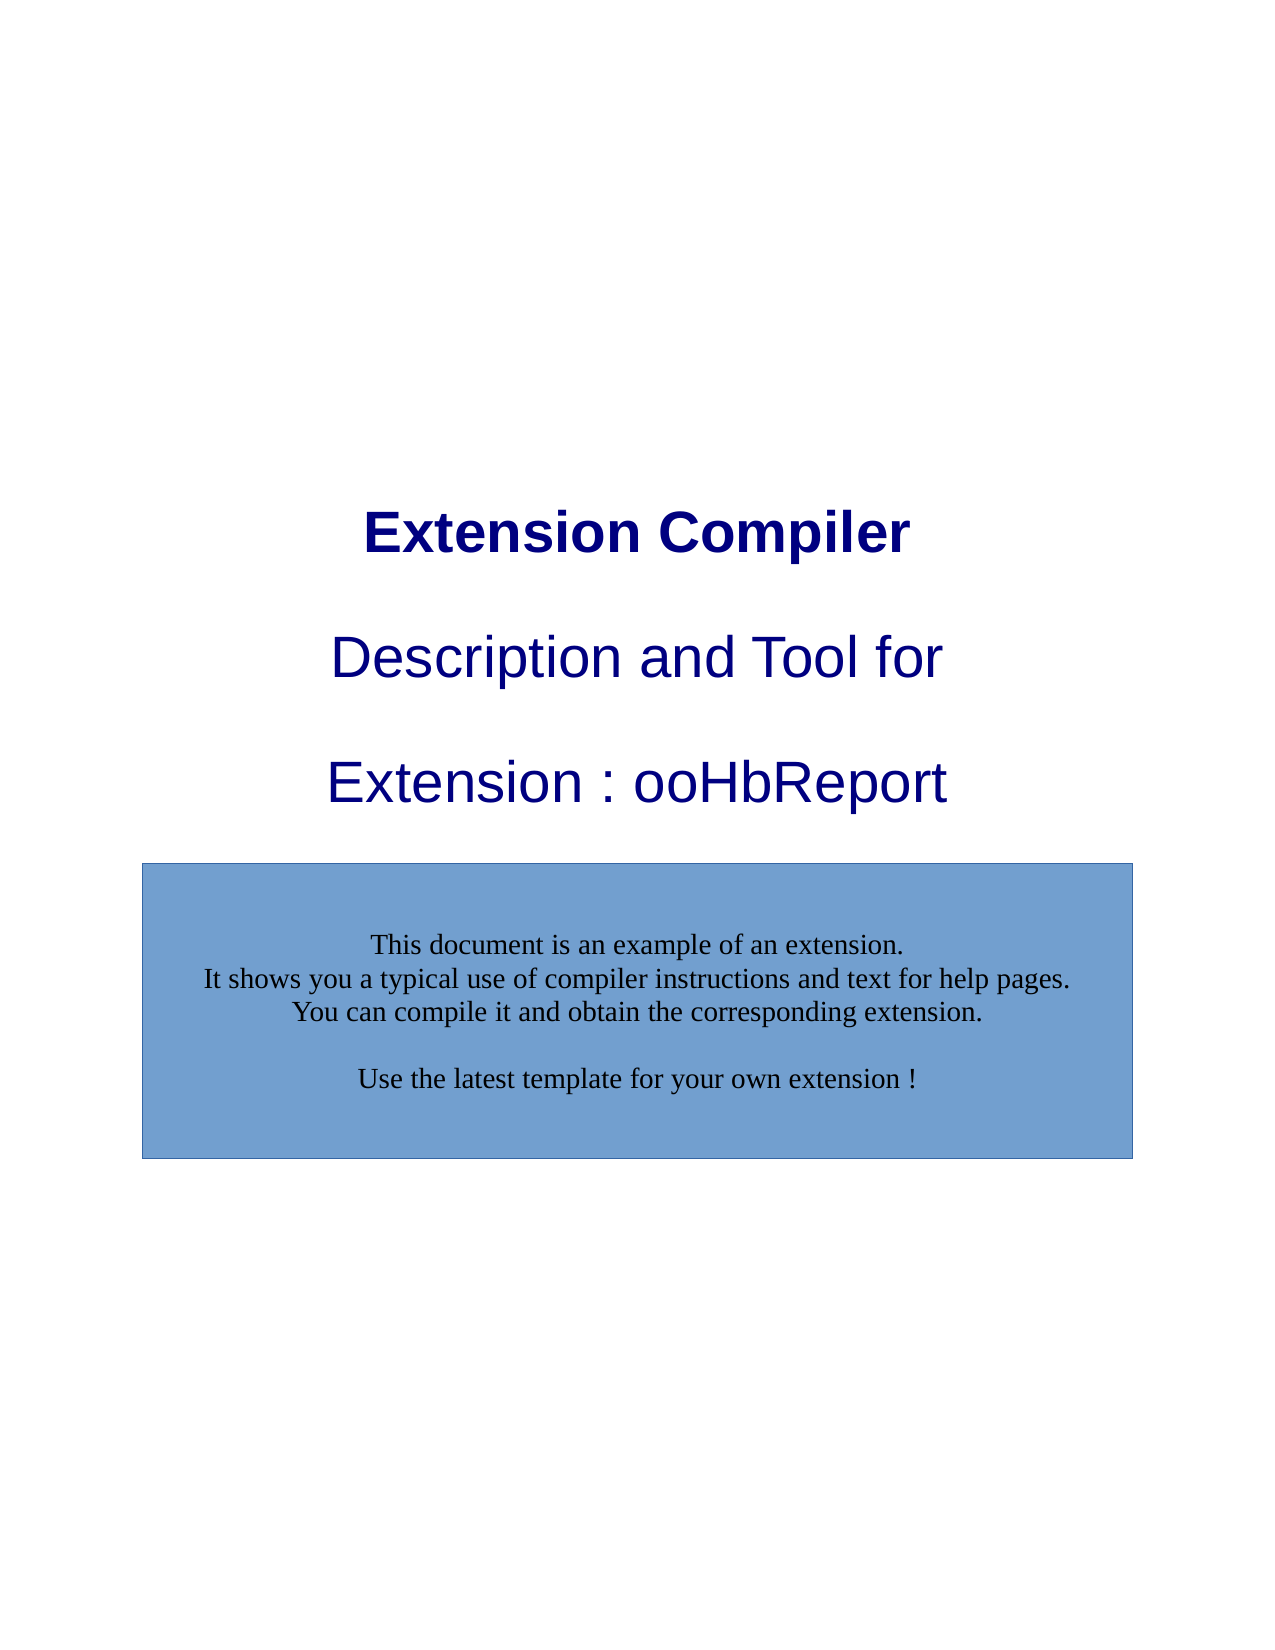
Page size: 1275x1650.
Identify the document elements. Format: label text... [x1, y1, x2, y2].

text Description and Tool for [153, 624, 1121, 690]
text Extension : ooHbReport [153, 749, 1121, 814]
text Extension Compiler [153, 500, 1121, 565]
